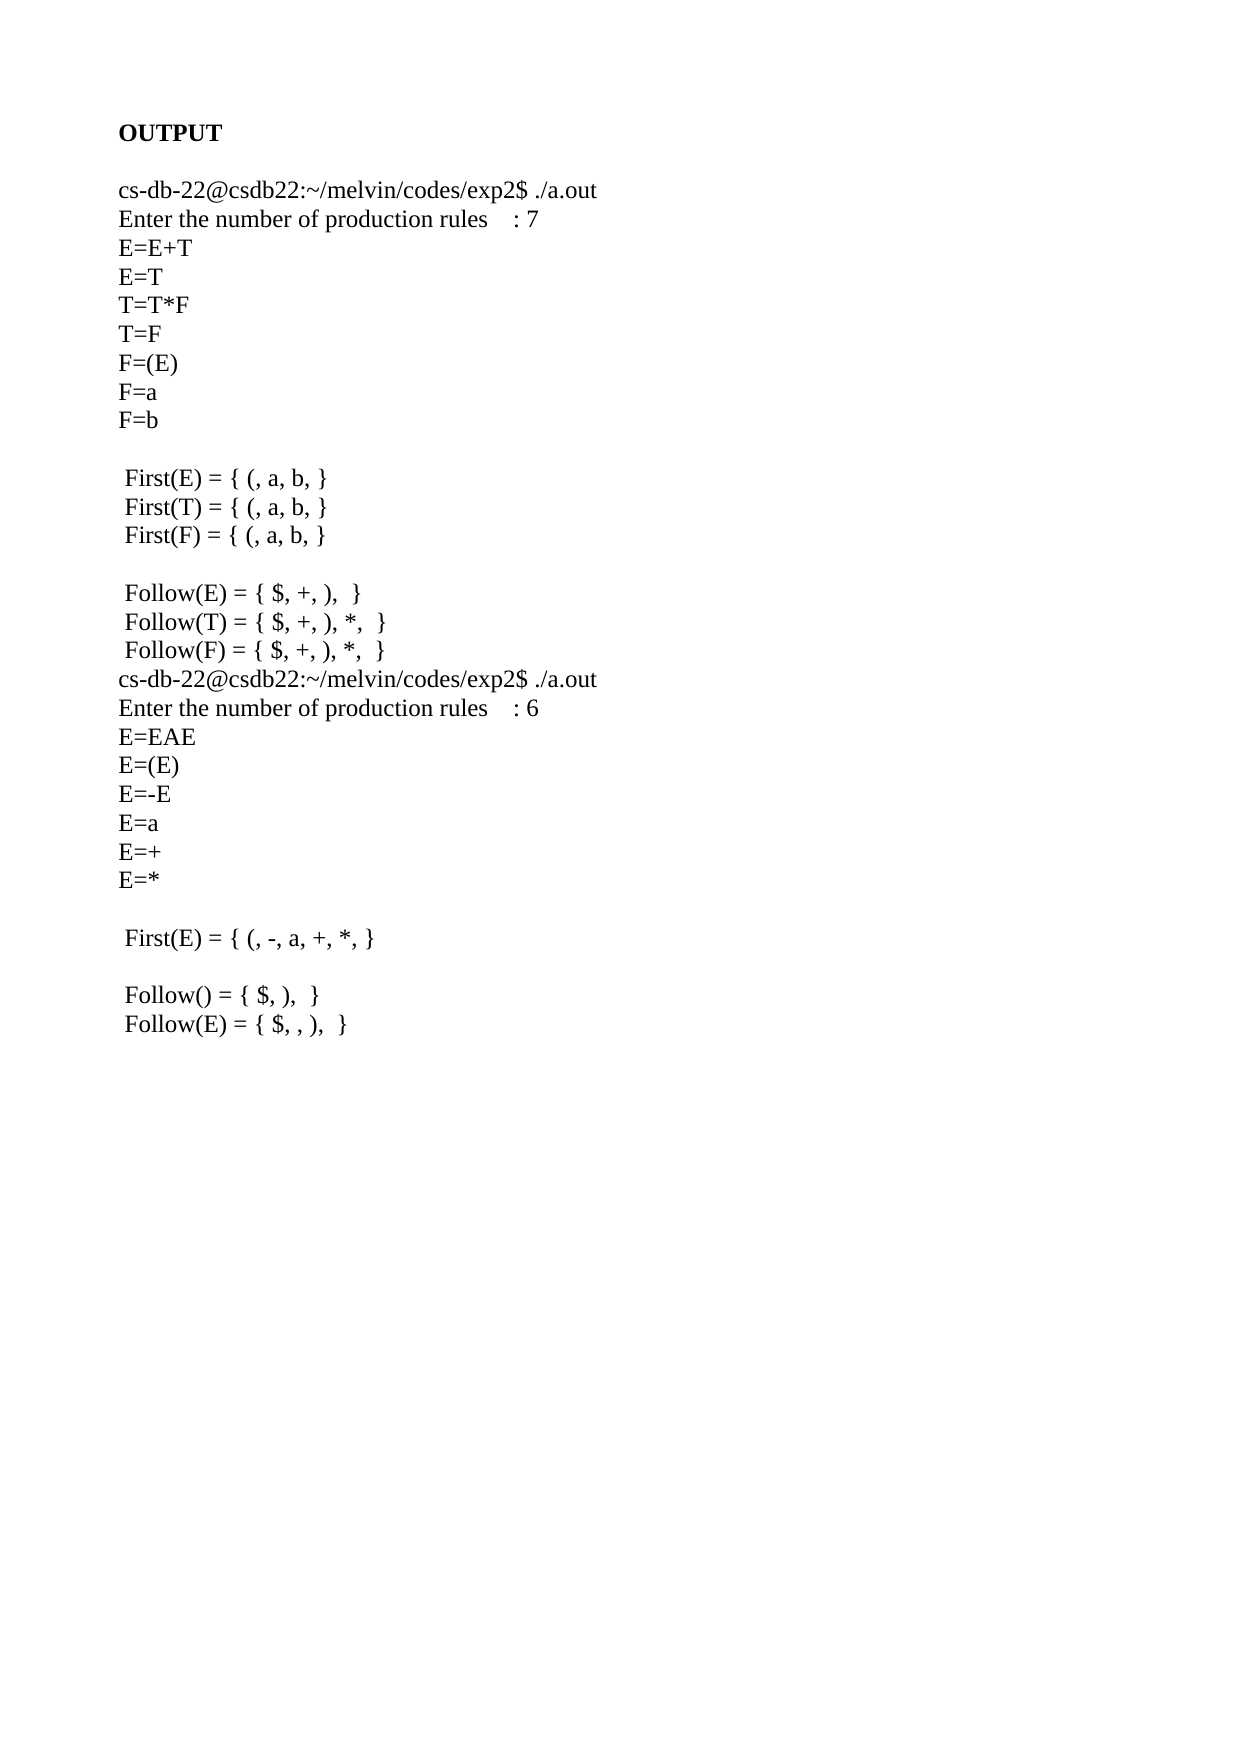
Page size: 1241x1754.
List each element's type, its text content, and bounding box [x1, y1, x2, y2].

text T=F [118, 319, 1122, 348]
text E=a [118, 808, 1122, 837]
text cs-db-22@csdb22:~/melvin/codes/exp2$ ./a.out [118, 664, 1122, 693]
text T=T*F [118, 291, 1122, 319]
text OUTPUT [118, 118, 1122, 147]
text F=(E) [118, 348, 1122, 377]
text Enter the number of production rules : 7 [118, 204, 1122, 233]
text Follow() = { $, ), } [118, 981, 1122, 1009]
text First(E) = { (, -, a, +, *, } [118, 923, 1122, 952]
text First(F) = { (, a, b, } [118, 521, 1122, 549]
text First(T) = { (, a, b, } [118, 492, 1122, 521]
text E=-E [118, 779, 1122, 808]
text First(E) = { (, a, b, } [118, 463, 1122, 492]
text Enter the number of production rules : 6 [118, 693, 1122, 722]
text E=(E) [118, 751, 1122, 779]
text E=E+T [118, 233, 1122, 262]
text E=EAE [118, 722, 1122, 751]
text E=T [118, 262, 1122, 291]
text Follow(E) = { $, +, ), } [118, 578, 1122, 607]
text E=* [118, 866, 1122, 894]
text Follow(E) = { $, , ), } [118, 1009, 1122, 1038]
text F=a [118, 377, 1122, 406]
text F=b [118, 406, 1122, 434]
text Follow(T) = { $, +, ), *, } [118, 607, 1122, 636]
text E=+ [118, 837, 1122, 866]
text Follow(F) = { $, +, ), *, } [118, 636, 1122, 664]
text cs-db-22@csdb22:~/melvin/codes/exp2$ ./a.out [118, 176, 1122, 204]
